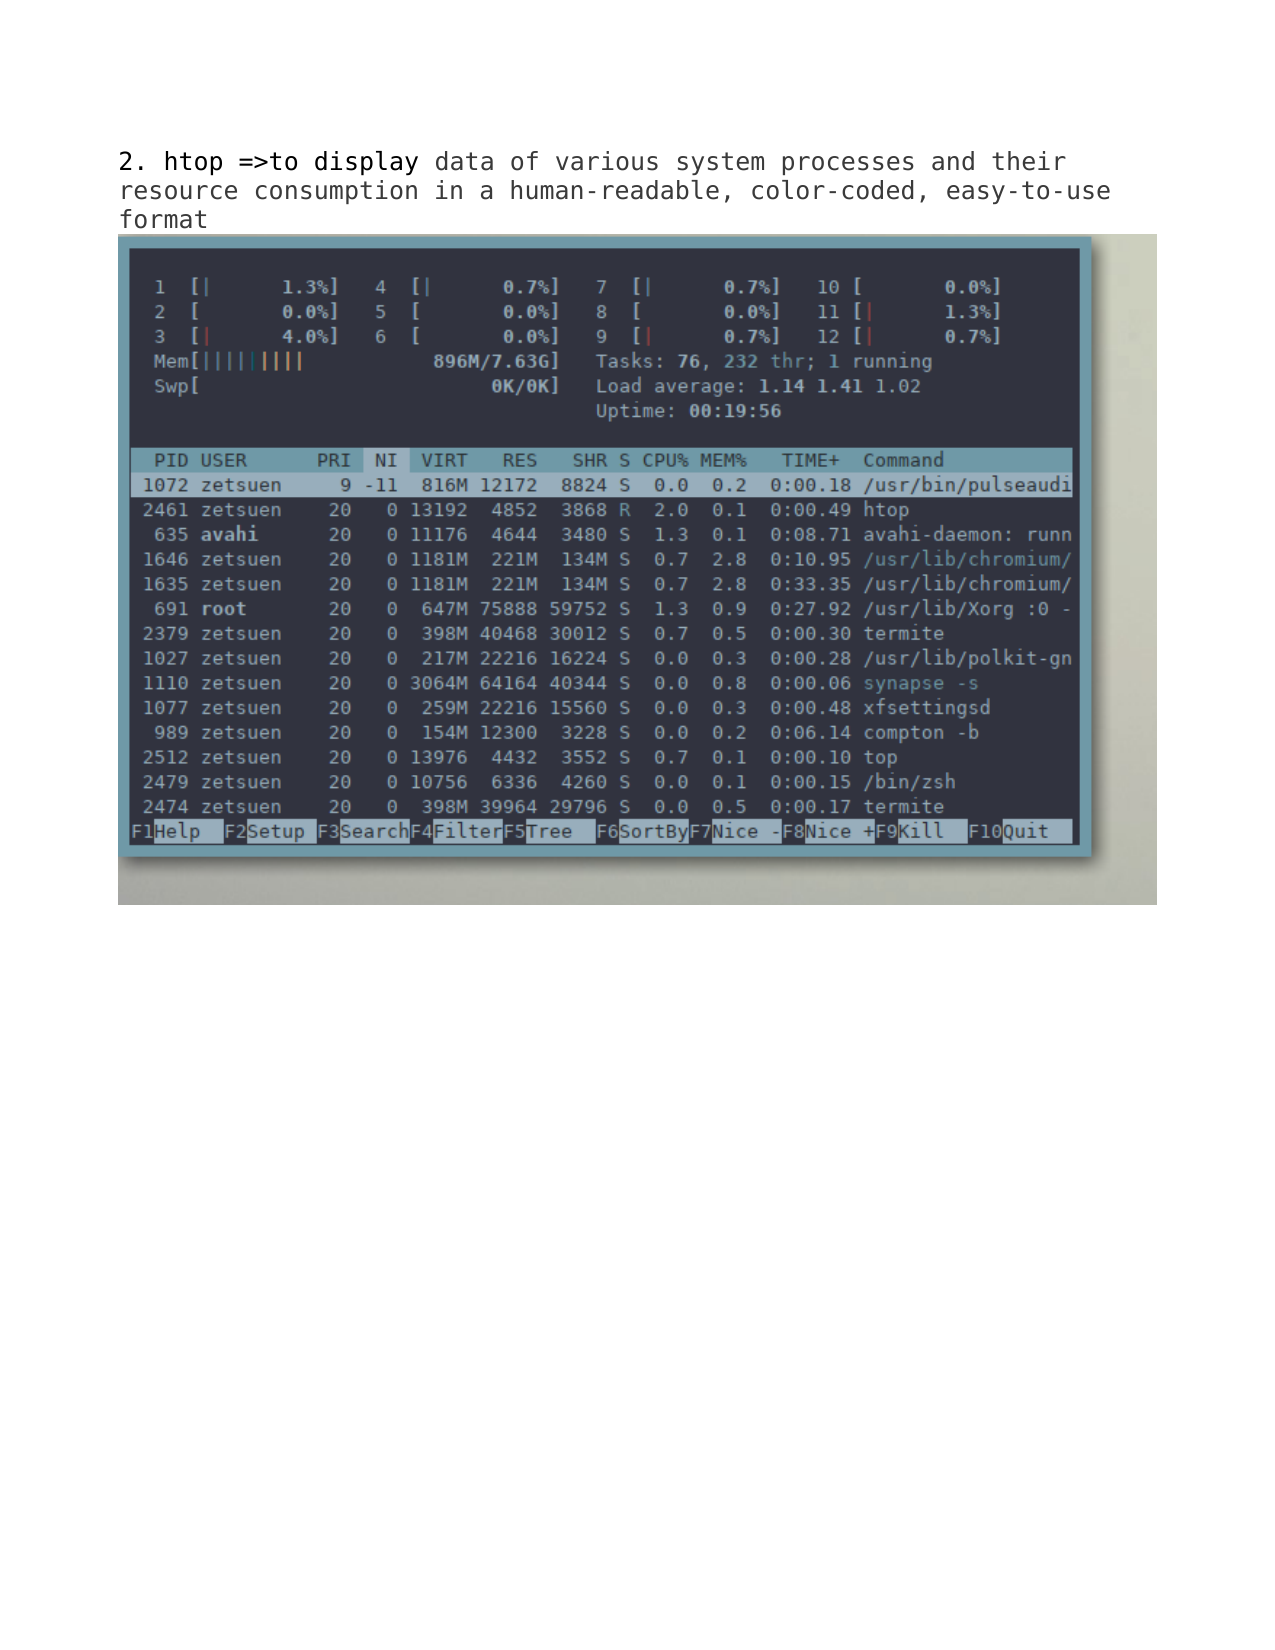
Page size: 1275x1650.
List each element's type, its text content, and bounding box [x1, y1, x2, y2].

picture [118, 234, 1157, 905]
text 2. htop =>to display data of various system processes and their resource consumption in a human-readable, color-coded, easy-to-use format [118, 147, 1157, 234]
